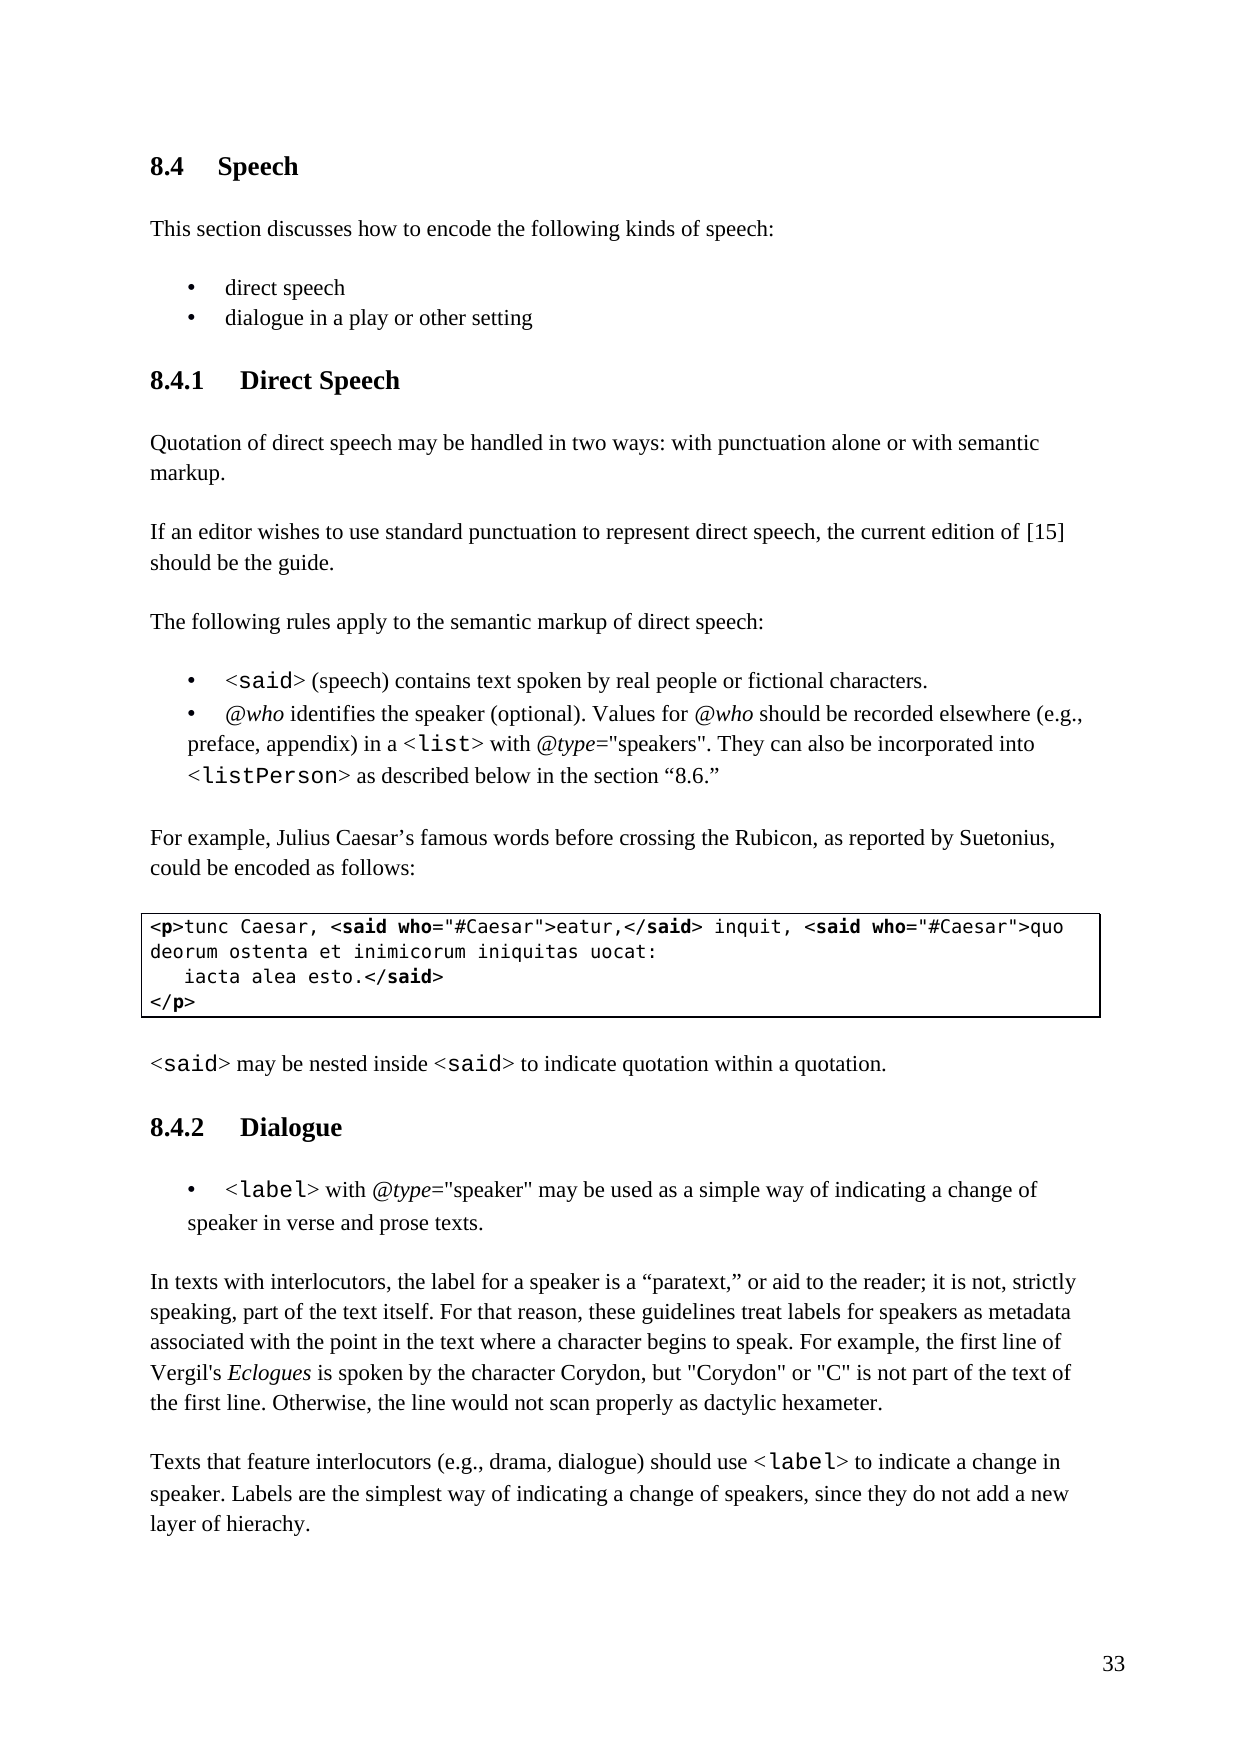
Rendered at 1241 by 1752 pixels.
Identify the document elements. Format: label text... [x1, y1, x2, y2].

list direct speech [187, 274, 1090, 301]
text Texts that feature interlocutors (e.g., drama, dialogue) should use <label> to indicate a change in speaker. Labels are the simplest way of indicating a change of speakers, since they do not add a new layer of hierachy. [150, 1448, 1090, 1537]
text For example, Julius Caesar’s famous words before crossing the Rubicon, as reported by Suetonius, could be encoded as follows: [150, 823, 1090, 880]
text This section discusses how to encode the following kinds of speech: [150, 215, 1090, 241]
text The following rules apply to the semantic markup of direct speech: [150, 608, 1090, 634]
text In texts with interlocutors, the label for a speaker is a “paratext,” or aid to the reader; it is not, strictly speaking, part of the text itself. For that reason, these guidelines treat labels for speakers as metadata associated with the point in the text where a character begins to speak. For example, the first line of Vergil's Eclogues is spoken by the character Corydon, but "Corydon" or "C" is not part of the text of the first line. Otherwise, the line would not scan properly as dactylic hexameter. [150, 1268, 1090, 1415]
text <p>tunc Caesar, <said who="#Caesar">eatur,</said> inquit, <said who="#Caesar">quo deorum ostenta et inimicorum iniquitas uocat: iacta alea esto.</said> </p> [142, 914, 1099, 1016]
list @who identifies the speaker (optional). Values for @who should be recorded elsewhere (e.g., preface, appendix) in a <list> with @type="speakers". They can also be incorporated into <listPerson> as described below in the section “8.6.” [187, 700, 1090, 790]
list <label> with @type="speaker" may be used as a simple way of indicating a change of speaker in verse and prose texts. [187, 1176, 1090, 1235]
text If an editor wishes to use standard punctuation to represent direct speech, the current edition of [18] should be the guide. [150, 518, 1090, 575]
subtitle Direct Speech [150, 364, 1090, 395]
list <said> (speech) contains text spoken by real people or fictional characters. [187, 667, 1090, 696]
list dialogue in a play or other setting [187, 304, 1090, 331]
subtitle Dialogue [150, 1112, 1090, 1143]
text <said> may be nested inside <said> to indicate quotation within a quotation. [150, 1050, 1090, 1078]
subtitle Speech [150, 150, 1090, 181]
text Quotation of direct speech may be handled in two ways: with punctuation alone or with semantic markup. [150, 429, 1090, 485]
